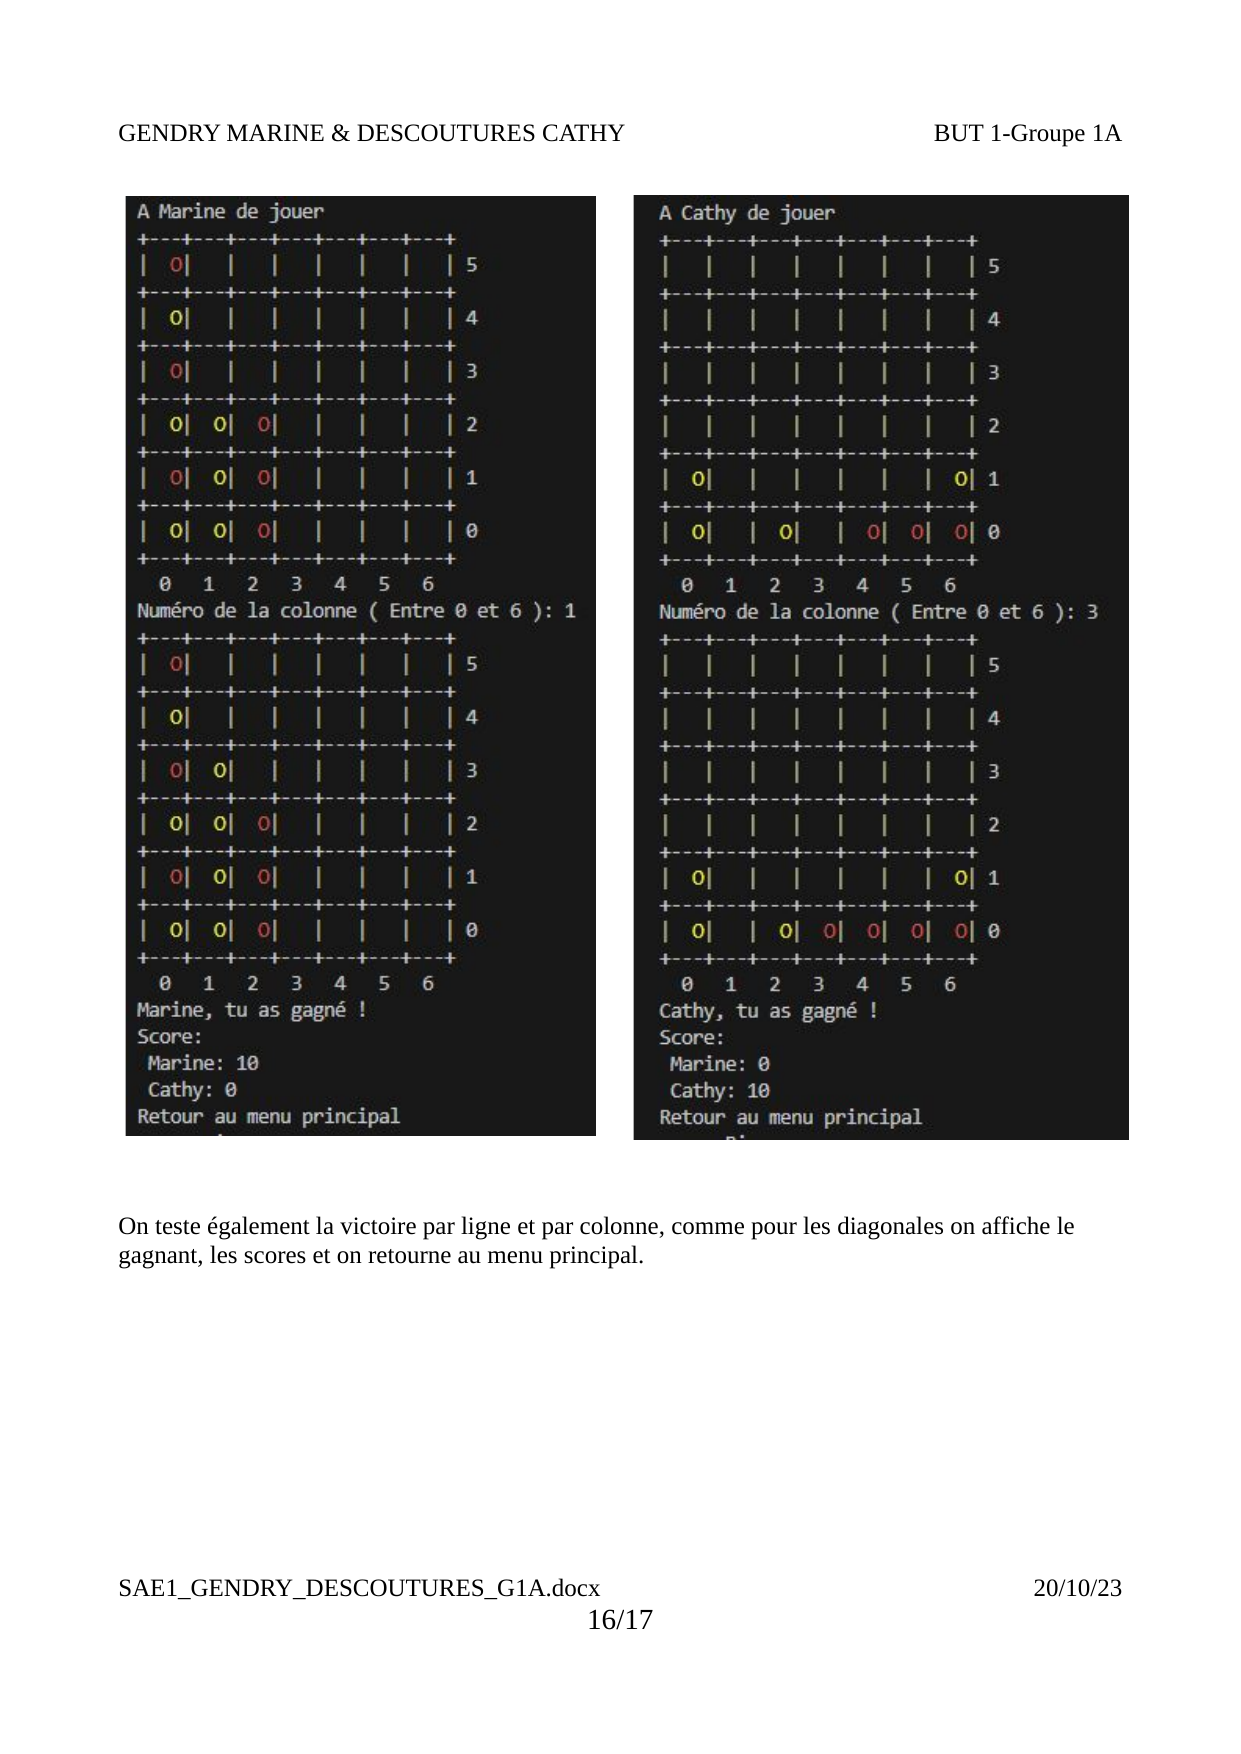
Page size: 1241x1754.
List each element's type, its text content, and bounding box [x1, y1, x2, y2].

picture [633, 195, 1129, 1140]
picture [125, 196, 596, 1136]
text On teste également la victoire par ligne et par colonne, comme pour les diagonales on affiche le gagnant, les scores et on retourne au menu principal. [118, 1211, 1122, 1269]
